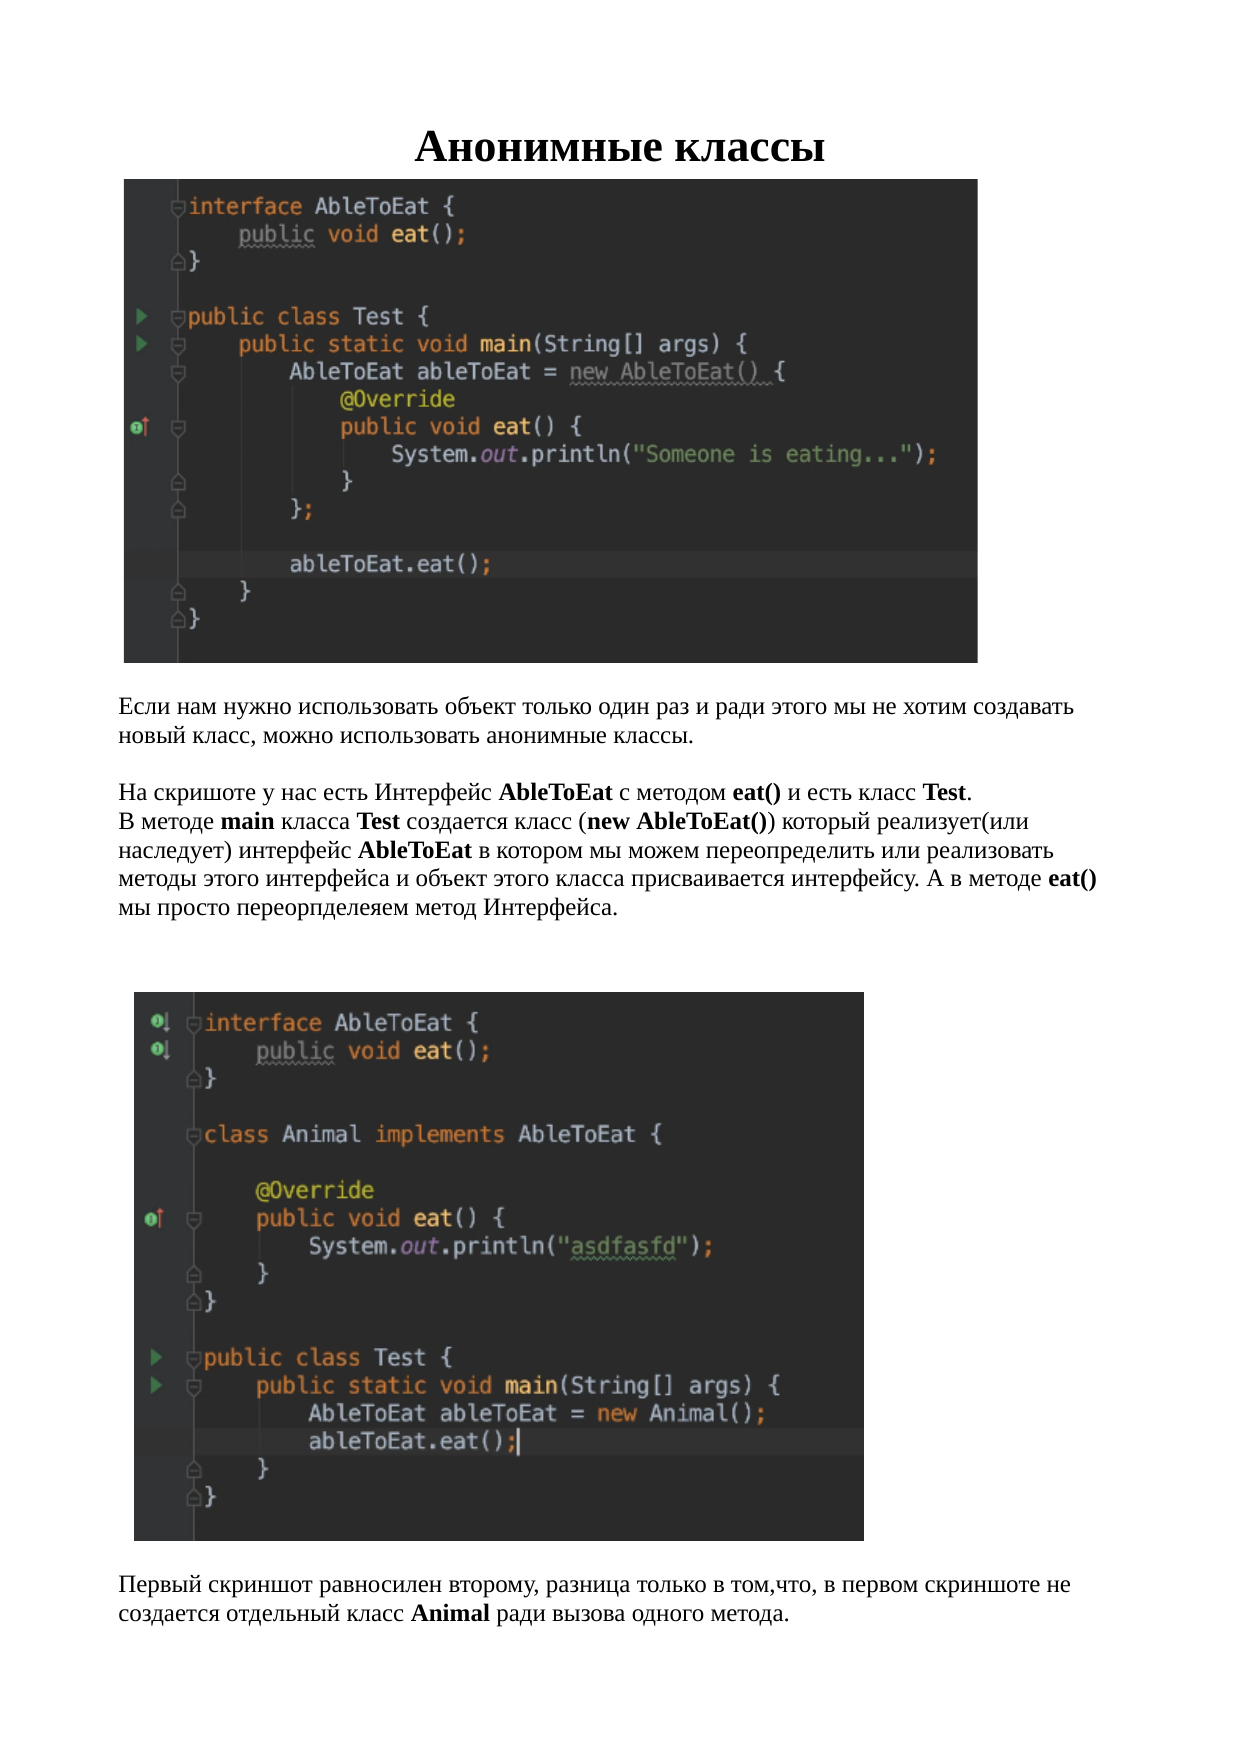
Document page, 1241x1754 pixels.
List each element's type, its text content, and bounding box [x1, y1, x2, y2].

picture [134, 992, 864, 1541]
text Если нам нужно использовать объект только один раз и ради этого мы не хотим создавать новый класс, можно использовать анонимные классы. [118, 691, 1122, 748]
text Первый скриншот равносилен второму, разница только в том,что, в первом скриншоте не создается отдельный класс Animal ради вызова одного метода. [118, 1569, 1122, 1627]
text На скришоте у нас есть Интерфейс AbleToEat с методом eat() и есть класс Test. [118, 777, 1122, 806]
text В методе main класса Test создается класс (new AbleToEat()) который реализует(или наследует) интерфейс AbleToEat в котором мы можем переопределить или реализовать методы этого интерфейса и объект этого класса присваивается интерфейсу. А в методе eat() мы просто переорпделеяем метод Интерфейса. [118, 806, 1122, 921]
picture [123, 179, 978, 663]
text Анонимные классы [118, 118, 1122, 171]
